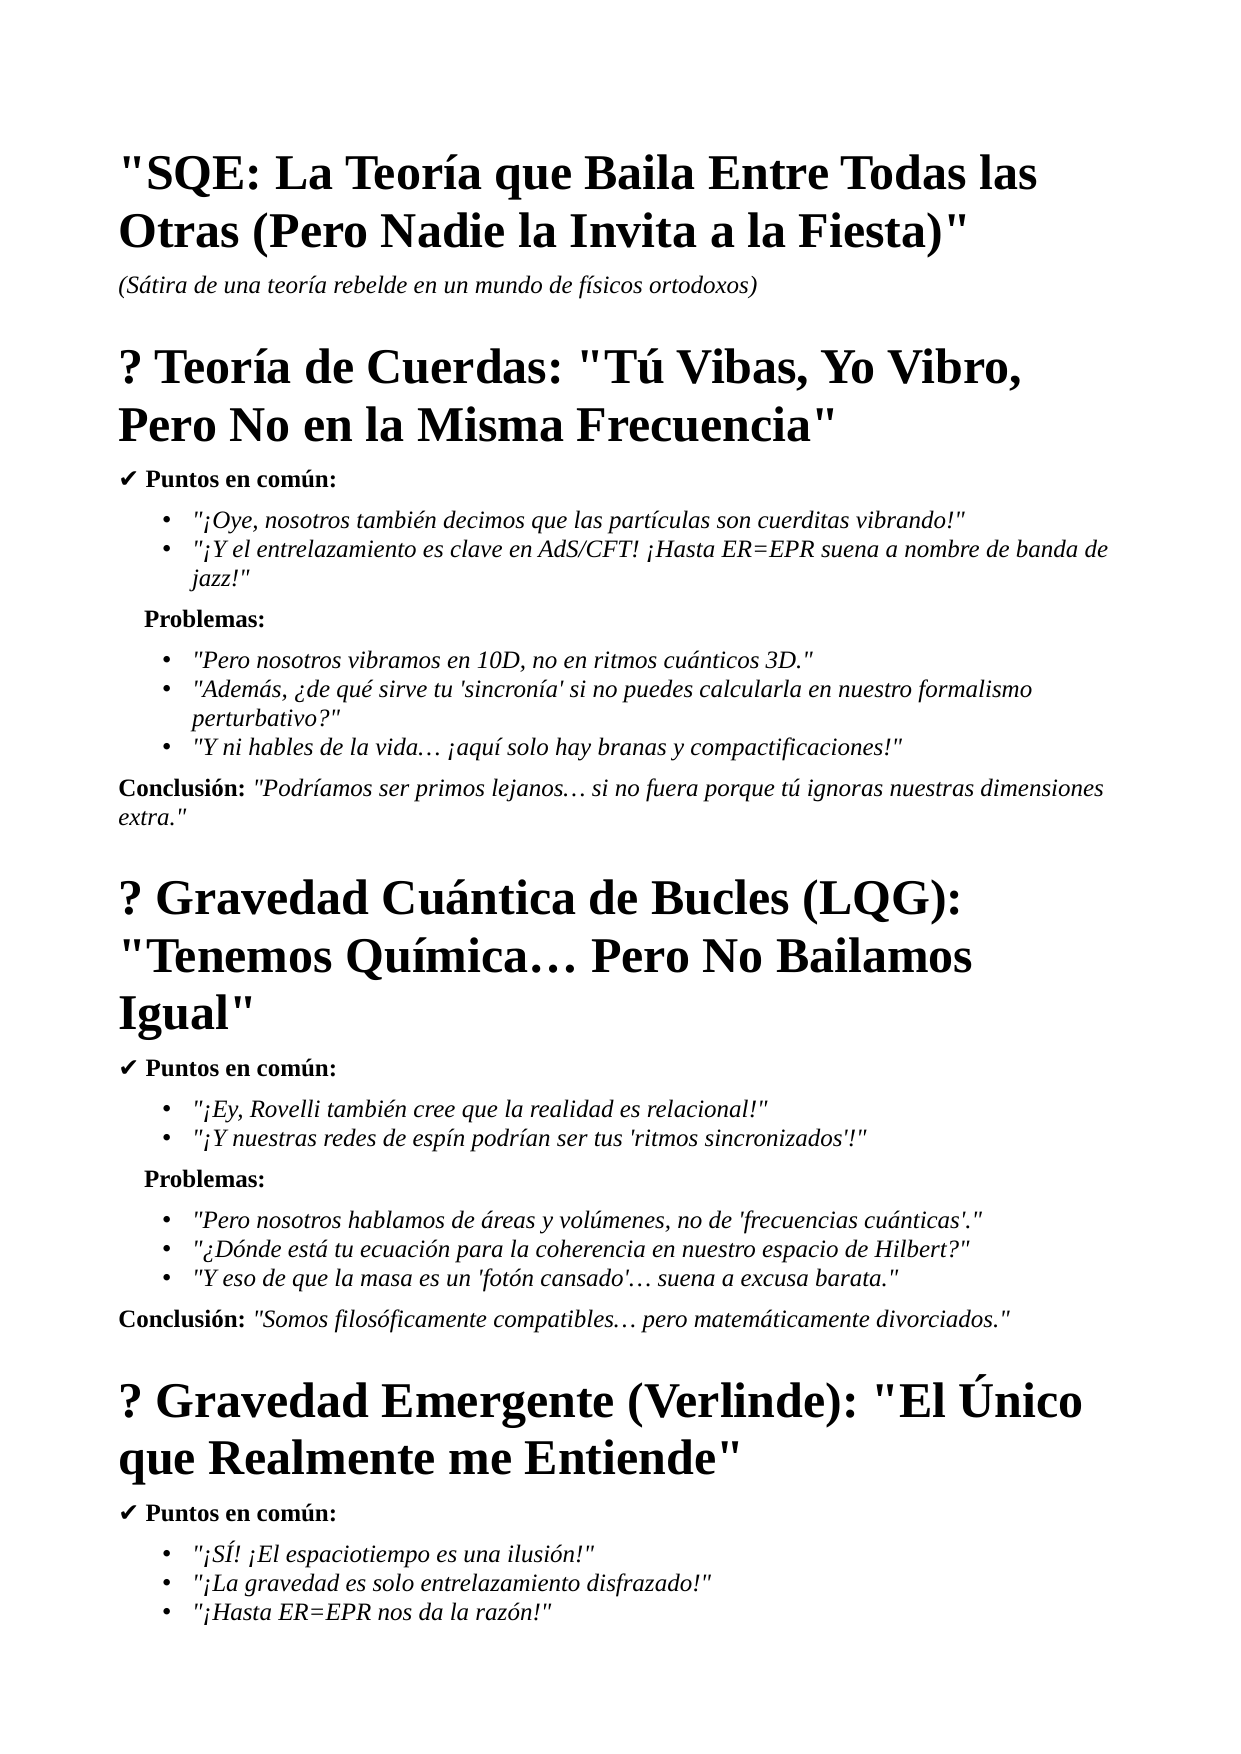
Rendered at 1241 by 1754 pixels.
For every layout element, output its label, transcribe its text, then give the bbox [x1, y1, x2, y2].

list "¡Y nuestras redes de espín podrían ser tus 'ritmos sincronizados'!" [162, 1123, 1122, 1152]
list "¡Y el entrelazamiento es clave en AdS/CFT! ¡Hasta ER=EPR suena a nombre de banda de jazz!" [162, 534, 1122, 592]
list "¿Dónde está tu ecuación para la coherencia en nuestro espacio de Hilbert?" [162, 1234, 1122, 1263]
list "¡Hasta ER=EPR nos da la razón!" [162, 1597, 1122, 1626]
list "¡Oye, nosotros también decimos que las partículas son cuerditas vibrando!" [162, 506, 1122, 534]
list "Y ni hables de la vida… ¡aquí solo hay branas y compactificaciones!" [162, 732, 1122, 761]
list "¡La gravedad es solo entrelazamiento disfrazado!" [162, 1568, 1122, 1597]
list "¡SÍ! ¡El espaciotiempo es una ilusión!" [162, 1539, 1122, 1568]
subtitle ? Gravedad Emergente (Verlinde): "El Único que Realmente me Entiende" [118, 1371, 1122, 1486]
subtitle "SQE: La Teoría que Baila Entre Todas las Otras (Pero Nadie la Invita a la Fiesta)" [118, 143, 1122, 258]
text (Sátira de una teoría rebelde en un mundo de físicos ortodoxos) [118, 271, 1122, 299]
text Conclusión: "Podríamos ser primos lejanos… si no fuera porque tú ignoras nuestras dimensiones extra." [118, 773, 1122, 831]
text ❌ Problemas: [118, 1164, 1122, 1193]
subtitle ? Gravedad Cuántica de Bucles (LQG): "Tenemos Química… Pero No Bailamos Igual" [118, 868, 1122, 1041]
list "Y eso de que la masa es un 'fotón cansado'… suena a excusa barata." [162, 1263, 1122, 1292]
list "Pero nosotros hablamos de áreas y volúmenes, no de 'frecuencias cuánticas'." [162, 1206, 1122, 1234]
text Conclusión: "Somos filosóficamente compatibles… pero matemáticamente divorciados." [118, 1304, 1122, 1333]
subtitle ? Teoría de Cuerdas: "Tú Vibas, Yo Vibro, Pero No en la Misma Frecuencia" [118, 337, 1122, 452]
text ✔️ Puntos en común: [118, 1053, 1122, 1082]
list "Además, ¿de qué sirve tu 'sincronía' si no puedes calcularla en nuestro formalismo perturbativo?" [162, 674, 1122, 732]
list "¡Ey, Rovelli también cree que la realidad es relacional!" [162, 1094, 1122, 1123]
text ❌ Problemas: [118, 604, 1122, 633]
text ✔️ Puntos en común: [118, 1498, 1122, 1527]
text ✔️ Puntos en común: [118, 464, 1122, 493]
list "Pero nosotros vibramos en 10D, no en ritmos cuánticos 3D." [162, 646, 1122, 674]
